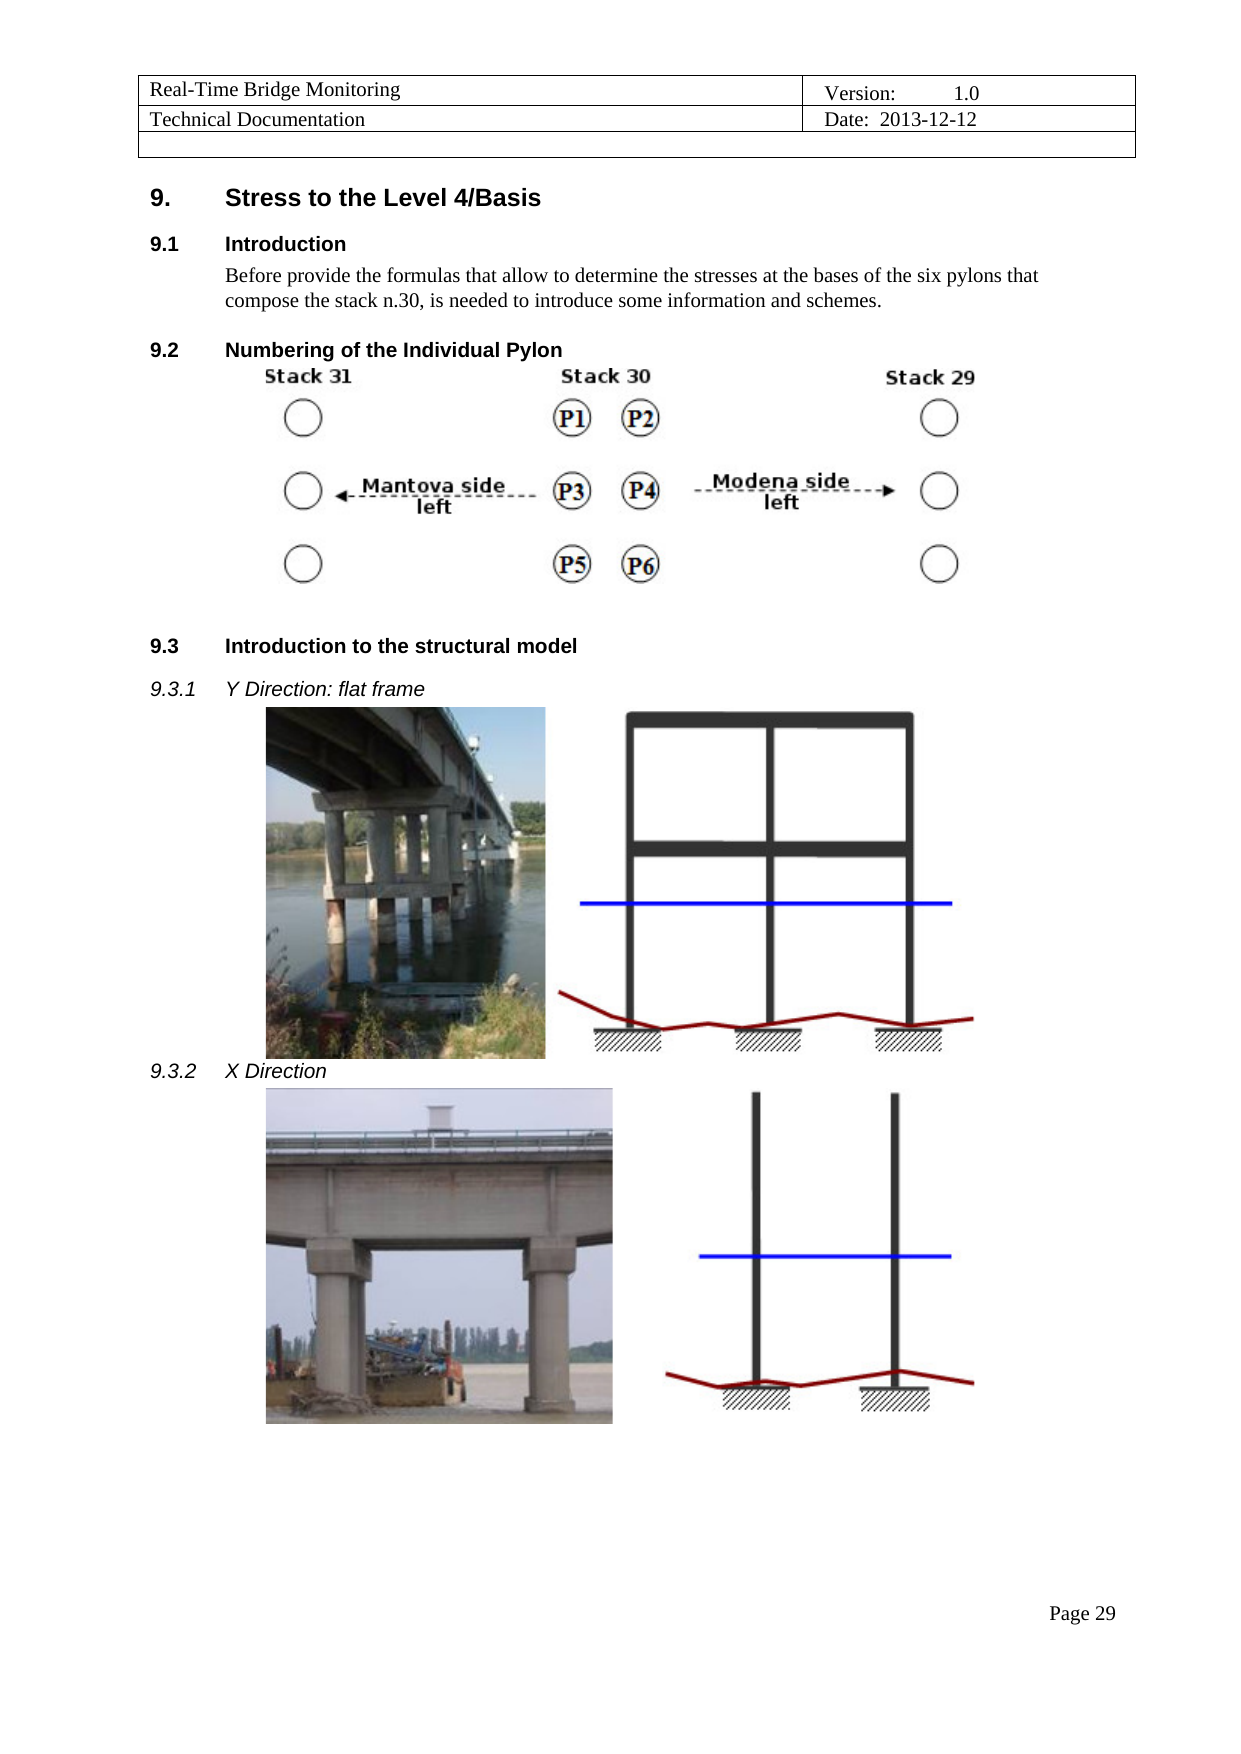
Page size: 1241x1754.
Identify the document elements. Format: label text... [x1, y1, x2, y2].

subtitle Numbering of the Individual Pylon [150, 337, 1090, 362]
subtitle X Direction [150, 720, 1090, 1083]
subtitle Y Direction: flat frame [150, 676, 1090, 701]
picture [265, 707, 975, 1059]
picture [265, 368, 975, 584]
subtitle Introduction [150, 231, 1090, 256]
text Before provide the formulas that allow to determine the stresses at the bases of the six pylons that compose the stack n.30, is needed to introduce some information and schemes. [225, 262, 1090, 312]
picture [265, 1088, 975, 1424]
subtitle Introduction to the structural model [150, 632, 1090, 657]
subtitle Stress to the Level 4/Basis [150, 183, 1090, 212]
